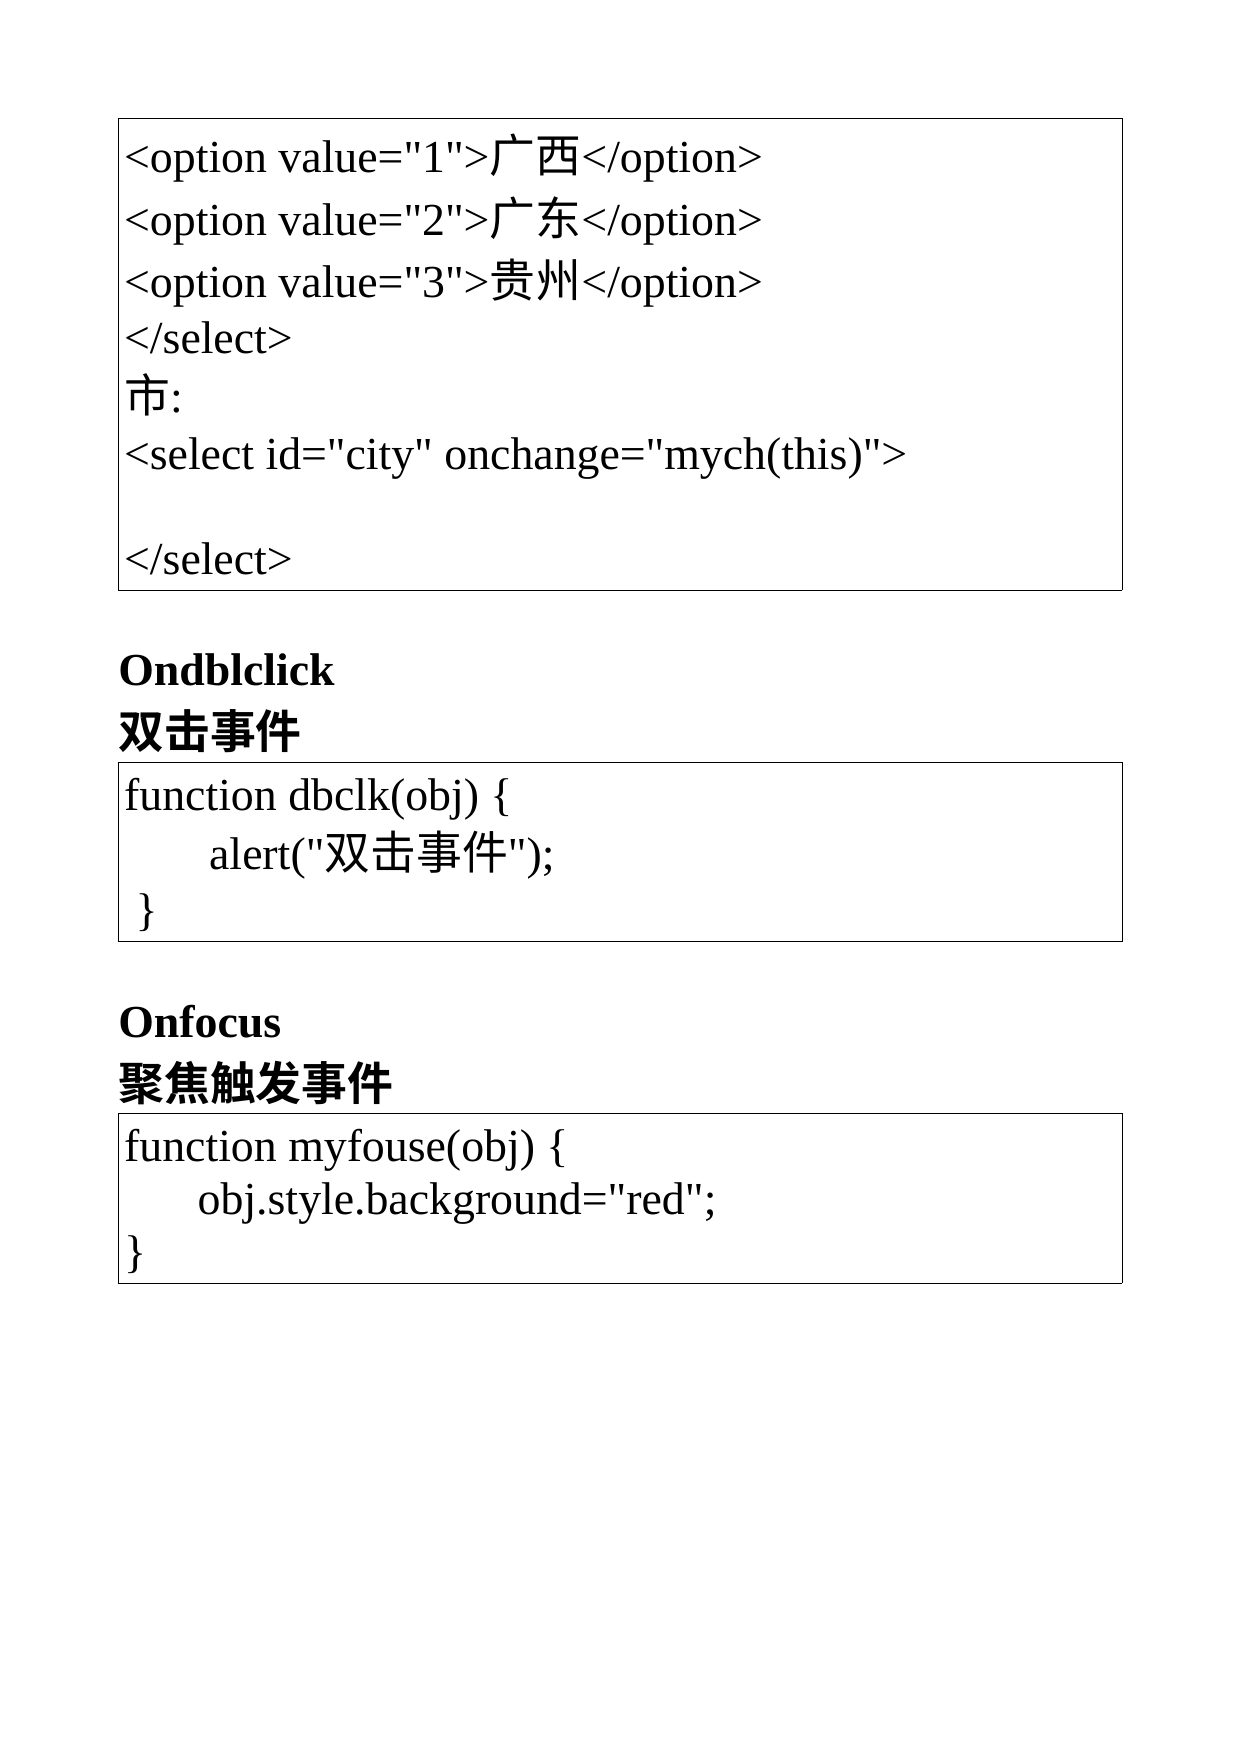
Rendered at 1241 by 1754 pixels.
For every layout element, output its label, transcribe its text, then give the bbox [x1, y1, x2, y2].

text Onfocus [118, 994, 1122, 1047]
table_header <option value="1">广西</option> <option value="2">广东</option> <option value="3">贵州</option> </select> 市: <select id="city" onchange="mych(this)"> </select> [119, 119, 1122, 590]
table_header function dbclk(obj) { alert("双击事件"); } [119, 763, 1122, 941]
text Ondblclick [118, 643, 1122, 696]
text 双击事件 [118, 696, 1122, 762]
text 聚焦触发事件 [118, 1047, 1122, 1113]
table_header function myfouse(obj) { obj.style.background="red"; } [119, 1114, 1122, 1283]
